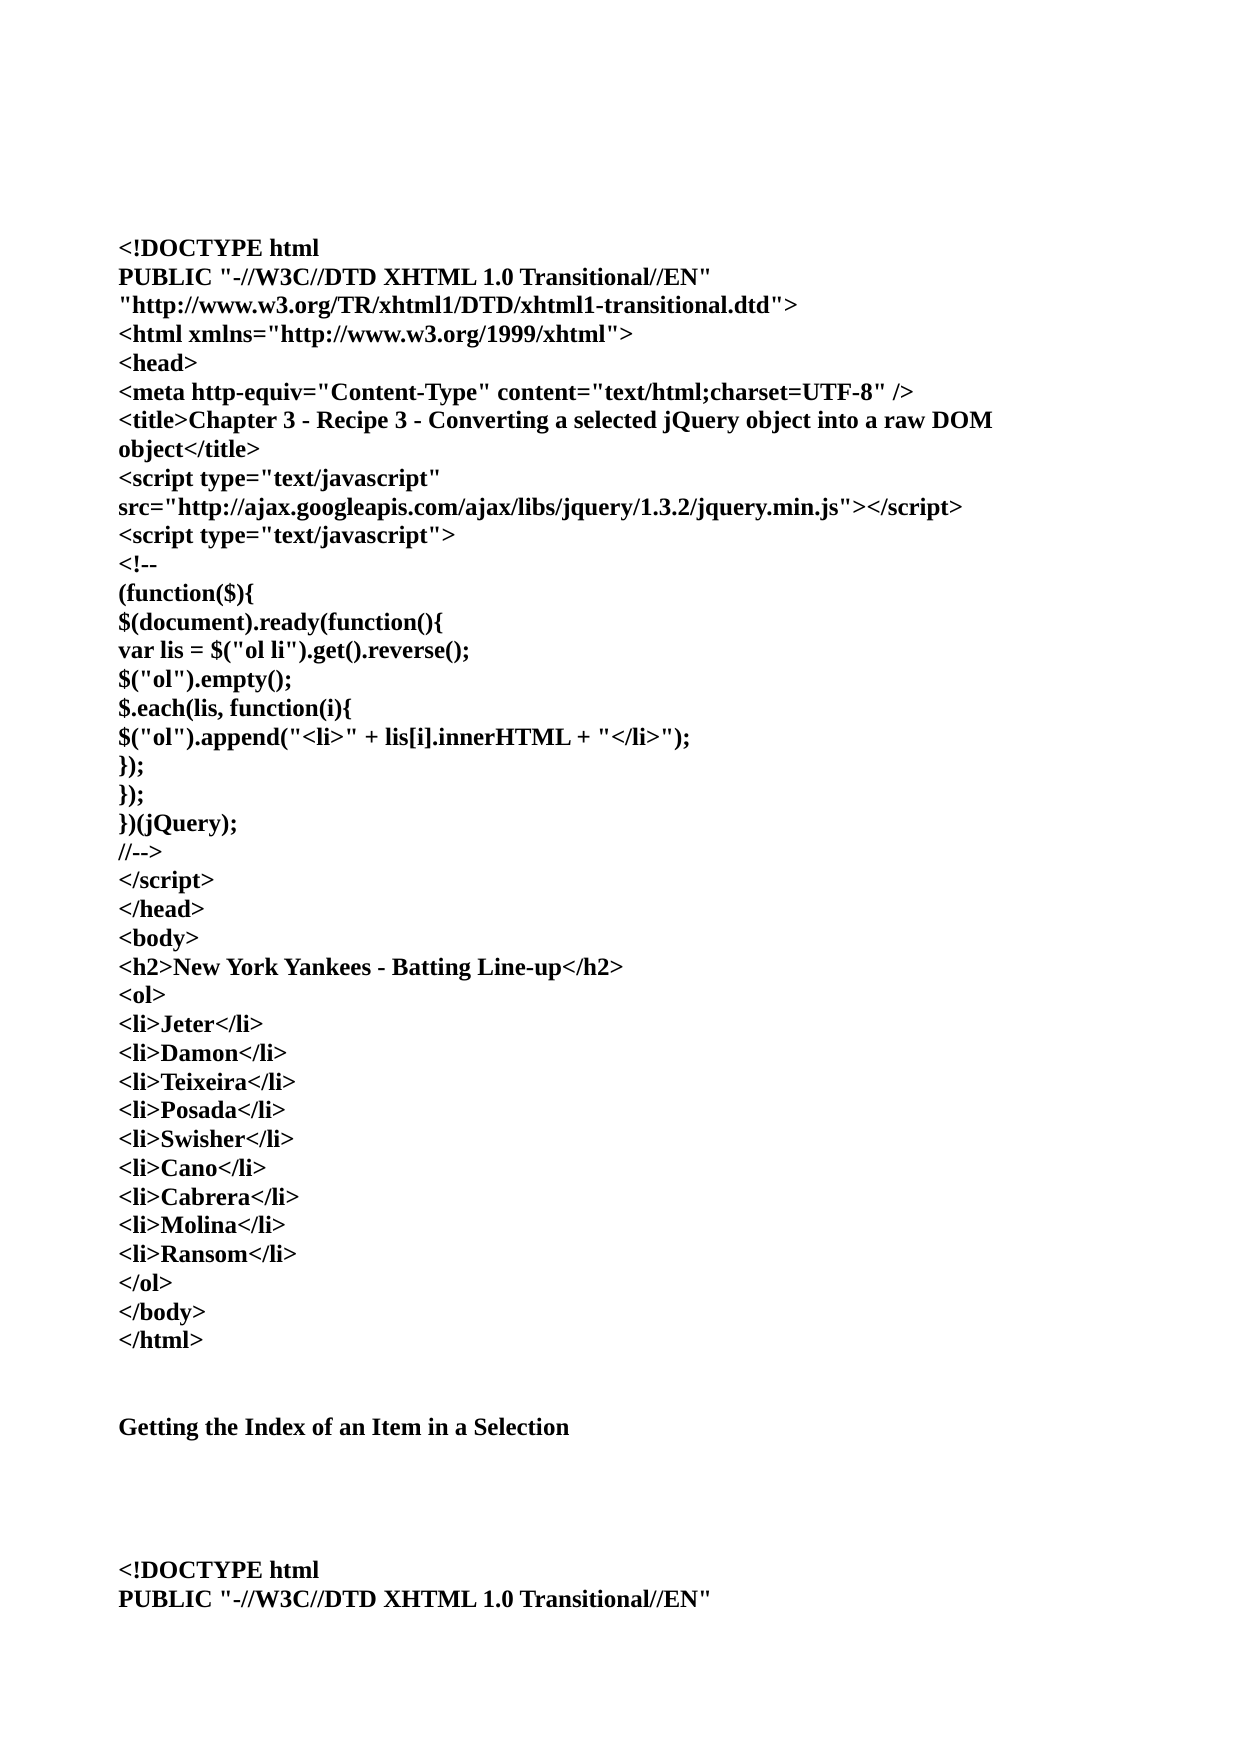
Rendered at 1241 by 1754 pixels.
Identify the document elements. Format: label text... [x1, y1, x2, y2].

text <li>Teixeira</li> [118, 1067, 1122, 1096]
text (function($){ [118, 578, 1122, 607]
text <ol> [118, 981, 1122, 1009]
text $("ol").append("<li>" + lis[i].innerHTML + "</li>"); [118, 722, 1122, 751]
text })(jQuery); [118, 808, 1122, 837]
text $.each(lis, function(i){ [118, 693, 1122, 722]
text <!-- [118, 549, 1122, 578]
text </html> [118, 1326, 1122, 1354]
text <script type="text/javascript" [118, 463, 1122, 492]
text src="http://ajax.googleapis.com/ajax/libs/jquery/1.3.2/jquery.min.js"></script> [118, 492, 1122, 521]
text <title>Chapter 3 - Recipe 3 - Converting a selected jQuery object into a raw DOM [118, 406, 1122, 434]
text <!DOCTYPE html [118, 233, 1122, 262]
text <head> [118, 348, 1122, 377]
text }); [118, 751, 1122, 779]
text </body> [118, 1297, 1122, 1326]
text </ol> [118, 1268, 1122, 1297]
text <li>Ransom</li> [118, 1239, 1122, 1268]
text <li>Jeter</li> [118, 1009, 1122, 1038]
text <html xmlns="http://www.w3.org/1999/xhtml"> [118, 319, 1122, 348]
text $(document).ready(function(){ [118, 607, 1122, 636]
text <li>Cano</li> [118, 1153, 1122, 1182]
text <meta http-equiv="Content-Type" content="text/html;charset=UTF-8" /> [118, 377, 1122, 406]
text PUBLIC "-//W3C//DTD XHTML 1.0 Transitional//EN" [118, 1584, 1122, 1613]
text <li>Damon</li> [118, 1038, 1122, 1067]
text <li>Swisher</li> [118, 1124, 1122, 1153]
text //--> [118, 837, 1122, 866]
text <!DOCTYPE html [118, 1556, 1122, 1584]
text PUBLIC "-//W3C//DTD XHTML 1.0 Transitional//EN" [118, 262, 1122, 291]
text <li>Cabrera</li> [118, 1182, 1122, 1211]
text $("ol").empty(); [118, 664, 1122, 693]
text }); [118, 779, 1122, 808]
text var lis = $("ol li").get().reverse(); [118, 636, 1122, 664]
text </script> [118, 866, 1122, 894]
text object</title> [118, 434, 1122, 463]
text <script type="text/javascript"> [118, 521, 1122, 549]
text <body> [118, 923, 1122, 952]
text <h2>New York Yankees - Batting Line-up</h2> [118, 952, 1122, 981]
text </head> [118, 894, 1122, 923]
text <li>Posada</li> [118, 1096, 1122, 1124]
text "http://www.w3.org/TR/xhtml1/DTD/xhtml1-transitional.dtd"> [118, 291, 1122, 319]
text <li>Molina</li> [118, 1211, 1122, 1239]
text Getting the Index of an Item in a Selection [118, 1412, 1122, 1441]
